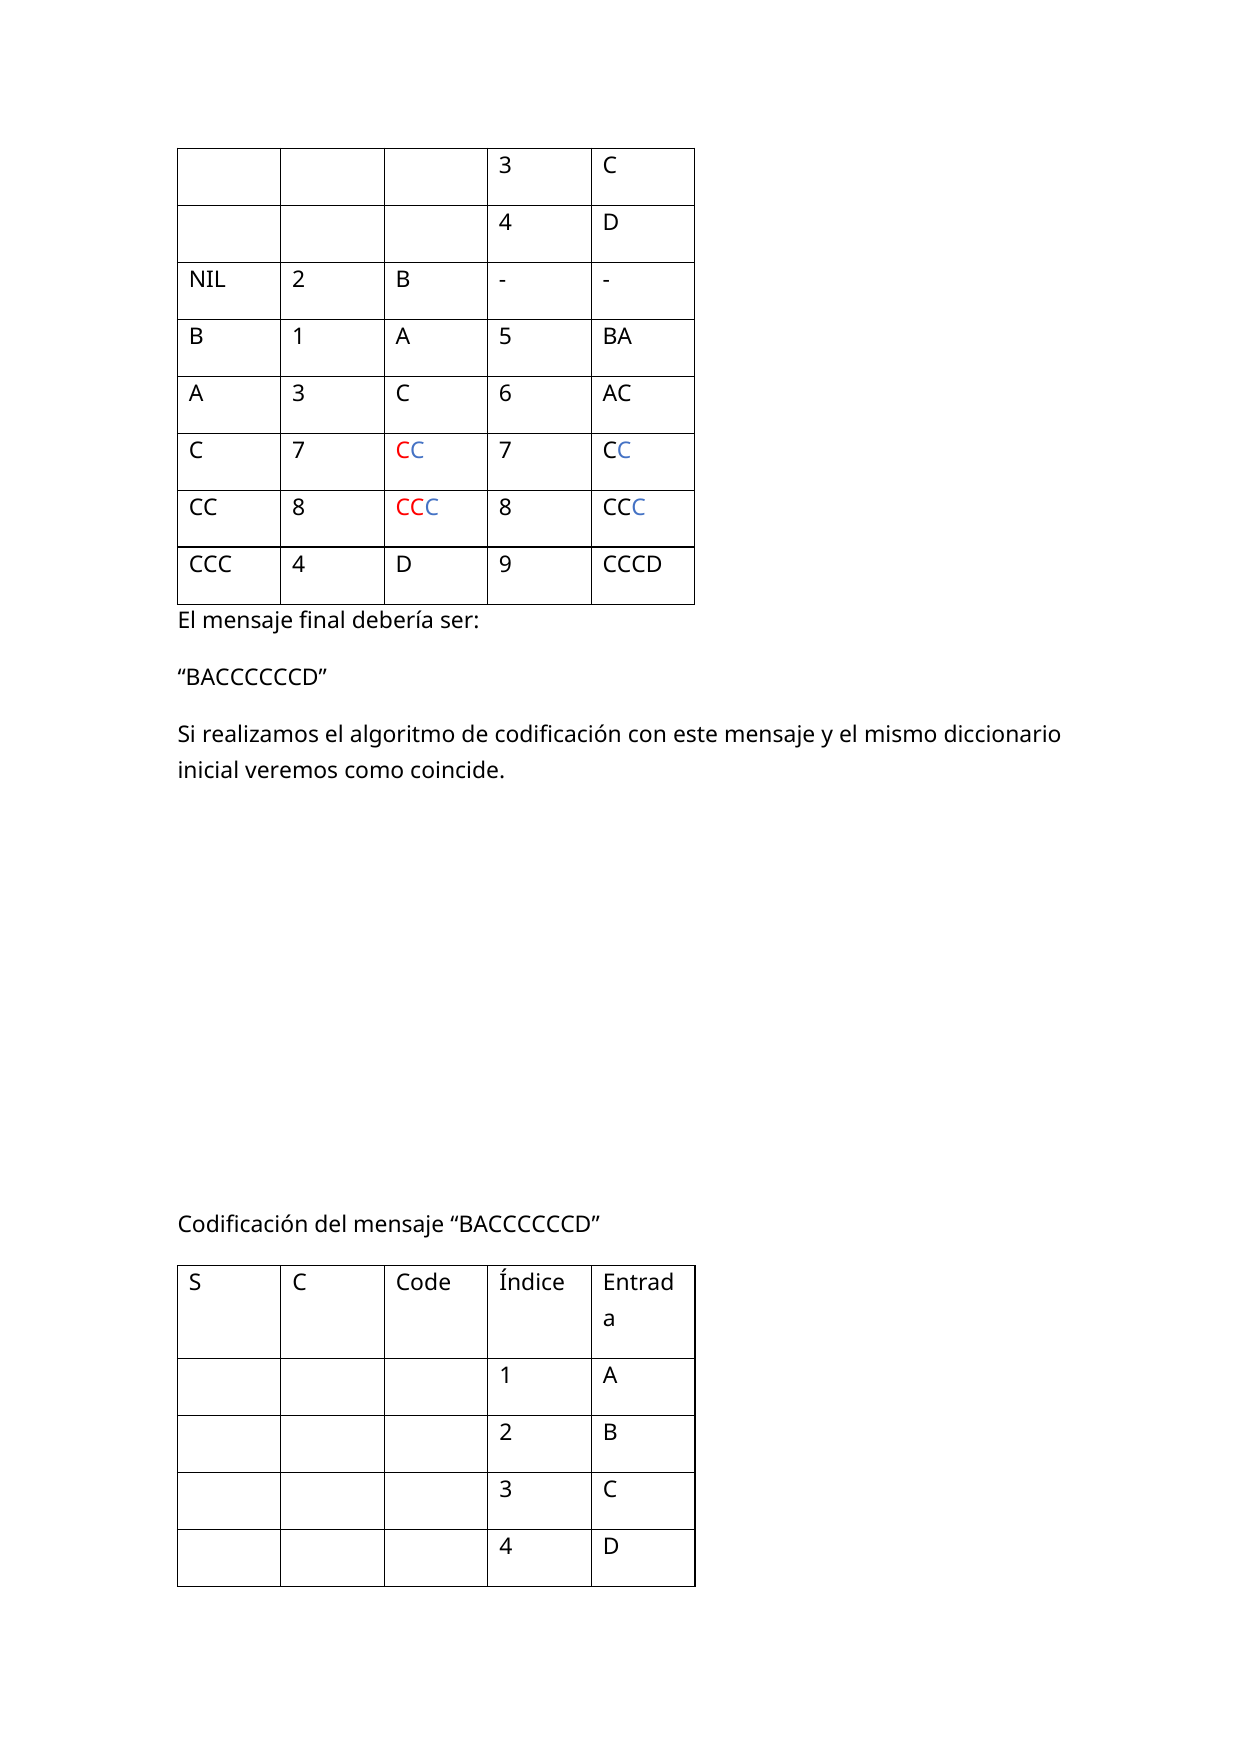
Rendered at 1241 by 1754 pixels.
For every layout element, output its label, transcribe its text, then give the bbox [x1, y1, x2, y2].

table_cell CCC [178, 548, 280, 603]
table_cell 1 [281, 320, 384, 376]
table_header Entrada [592, 1266, 694, 1358]
table_cell 4 [488, 1530, 591, 1586]
table_cell CC [385, 434, 487, 489]
table_cell 5 [488, 320, 591, 376]
table_cell 7 [281, 434, 384, 489]
table_cell [385, 1473, 487, 1529]
table_cell [178, 1530, 280, 1586]
table_header Índice [488, 1266, 591, 1358]
table_cell A [178, 377, 280, 432]
table_cell [281, 1359, 384, 1415]
text El mensaje final debería ser: [177, 604, 1063, 636]
table_cell [385, 206, 487, 262]
table_cell D [385, 548, 487, 603]
table_cell 2 [281, 263, 384, 318]
table_cell 3 [488, 1473, 591, 1529]
table_header Code [385, 1266, 487, 1358]
table_cell A [385, 320, 487, 376]
table_cell CCCD [592, 548, 694, 603]
table_cell [281, 1473, 384, 1529]
table_cell [385, 1359, 487, 1415]
table_cell - [488, 263, 591, 318]
table_cell C [592, 1473, 694, 1529]
table_cell A [592, 1359, 694, 1415]
table_cell CCC [592, 491, 694, 546]
table_cell [385, 1416, 487, 1472]
table_cell CCC [385, 491, 487, 546]
table_cell 4 [281, 548, 384, 603]
table_cell B [385, 263, 487, 318]
table_header S [178, 1266, 280, 1358]
table_cell 3 [281, 377, 384, 432]
table_cell C [385, 377, 487, 432]
table_cell BA [592, 320, 694, 376]
table_cell D [592, 206, 694, 262]
table_cell NIL [178, 263, 280, 318]
table_cell [385, 1530, 487, 1586]
table_cell [281, 149, 384, 204]
table_cell C [592, 149, 694, 204]
table_cell 7 [488, 434, 591, 489]
table_cell 1 [488, 1359, 591, 1415]
table_cell [281, 1530, 384, 1586]
table_cell [178, 206, 280, 262]
table_cell [281, 206, 384, 262]
table_cell 8 [488, 491, 591, 546]
table_cell [385, 149, 487, 204]
table_cell 9 [488, 548, 591, 603]
table_cell CC [592, 434, 694, 489]
text “BACCCCCCD” [177, 661, 1063, 692]
table_cell 4 [488, 206, 591, 262]
table_cell - [592, 263, 694, 318]
table_cell B [178, 320, 280, 376]
table_header C [281, 1266, 384, 1358]
table_cell 3 [488, 149, 591, 204]
table_cell D [592, 1530, 694, 1586]
table_cell [281, 1416, 384, 1472]
table_cell 8 [281, 491, 384, 546]
table_cell [178, 1416, 280, 1472]
table_cell AC [592, 377, 694, 432]
table_cell CC [178, 491, 280, 546]
table_cell [178, 1359, 280, 1415]
table_cell [178, 149, 280, 204]
table_cell 6 [488, 377, 591, 432]
table_cell 2 [488, 1416, 591, 1472]
table_cell C [178, 434, 280, 489]
table_cell B [592, 1416, 694, 1472]
text Codificación del mensaje “BACCCCCCD” [177, 1208, 1063, 1239]
text Si realizamos el algoritmo de codificación con este mensaje y el mismo diccionario inicial veremos como coincide. [177, 718, 1063, 785]
table_cell [178, 1473, 280, 1529]
